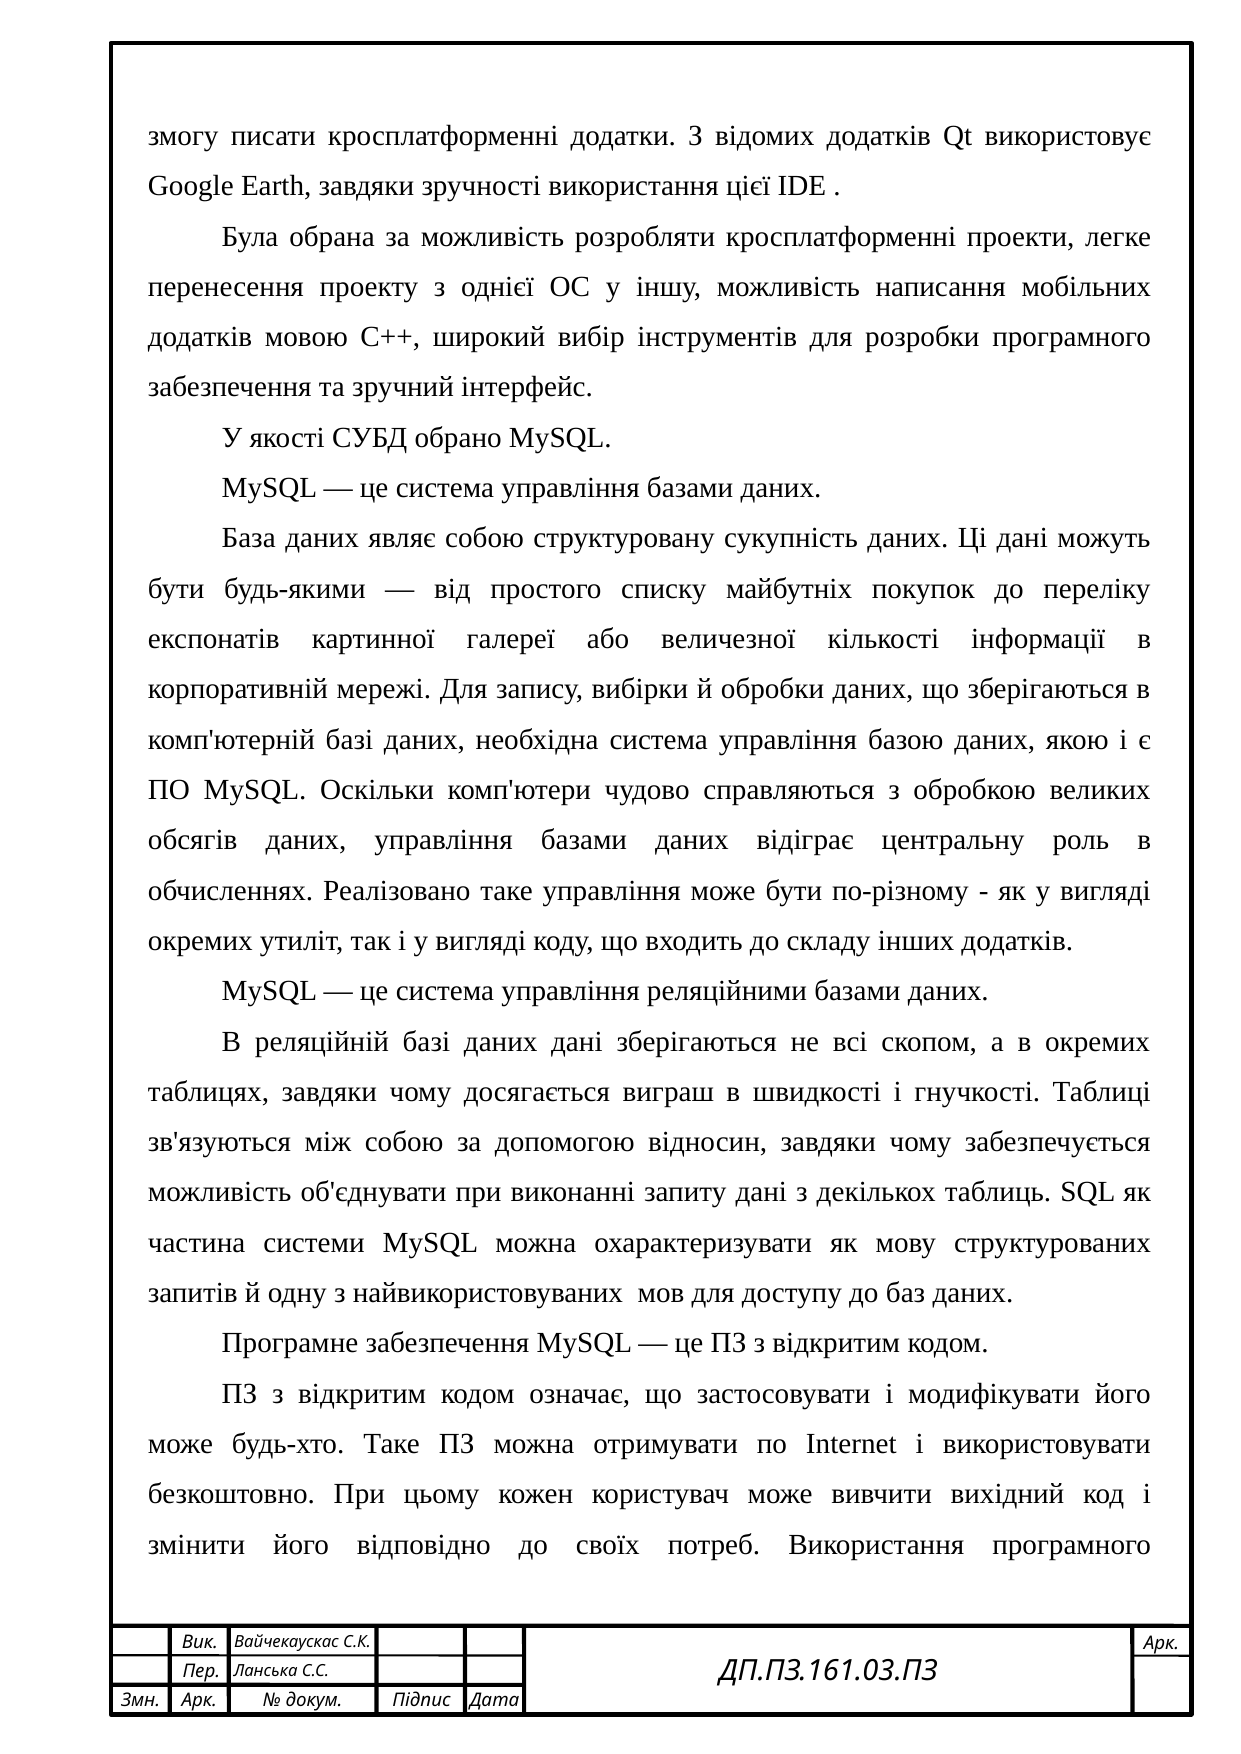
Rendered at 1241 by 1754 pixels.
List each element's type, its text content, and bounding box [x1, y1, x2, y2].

text MySQL — це система управління базами даних. [148, 470, 1152, 504]
text змогу писати кросплатформенні додатки. З відомих додатків Qt використовує Google Earth, завдяки зручності використання цієї IDE . [148, 118, 1152, 202]
text MySQL — це система управління реляційними базами даних. [148, 973, 1152, 1007]
text Була обрана за можливість розробляти кросплатформенні проекти, легке перенесення проекту з однієї ОС у іншу, можливість написання мобільних додатків мовою С++, широкий вибір інструментів для розробки програмного забезпечення та зручний інтерфейс. [148, 219, 1152, 403]
text У якості СУБД обрано MySQL. [148, 420, 1152, 453]
text Програмне забезпечення MySQL — це ПЗ з відкритим кодом. [148, 1326, 1152, 1359]
text ПЗ з відкритим кодом означає, що застосовувати і модифікувати його може будь-хто. Таке ПЗ можна отримувати по Internet і використовувати безкоштовно. При цьому кожен користувач може вивчити вихідний код і змінити його відповідно до своїх потреб. Використання програмного [148, 1376, 1152, 1560]
text В реляційній базі даних дані зберігаються не всі скопом, а в окремих таблицях, завдяки чому досягається виграш в швидкості і гнучкості. Таблиці зв'язуються між собою за допомогою відносин, завдяки чому забезпечується можливість об'єднувати при виконанні запиту дані з декількох таблиць. SQL як частина системи MySQL можна охарактеризувати як мову структурованих запитів й одну з найвикористовуваних мов для доступу до баз даних. [148, 1024, 1152, 1309]
text База даних являє собою структуровану сукупність даних. Ці дані можуть бути будь-якими — від простого списку майбутніх покупок до переліку експонатів картинної галереї або величезної кількості інформації в корпоративній мережі. Для запису, вибірки й обробки даних, що зберігаються в комп'ютерній базі даних, необхідна система управління базою даних, якою і є ПО MySQL. Оскільки комп'ютери чудово справляються з обробкою великих обсягів даних, управління базами даних відіграє центральну роль в обчисленнях. Реалізовано таке управління може бути по-різному - як у вигляді окремих утиліт, так і у вигляді коду, що входить до складу інших додатків. [148, 521, 1152, 957]
